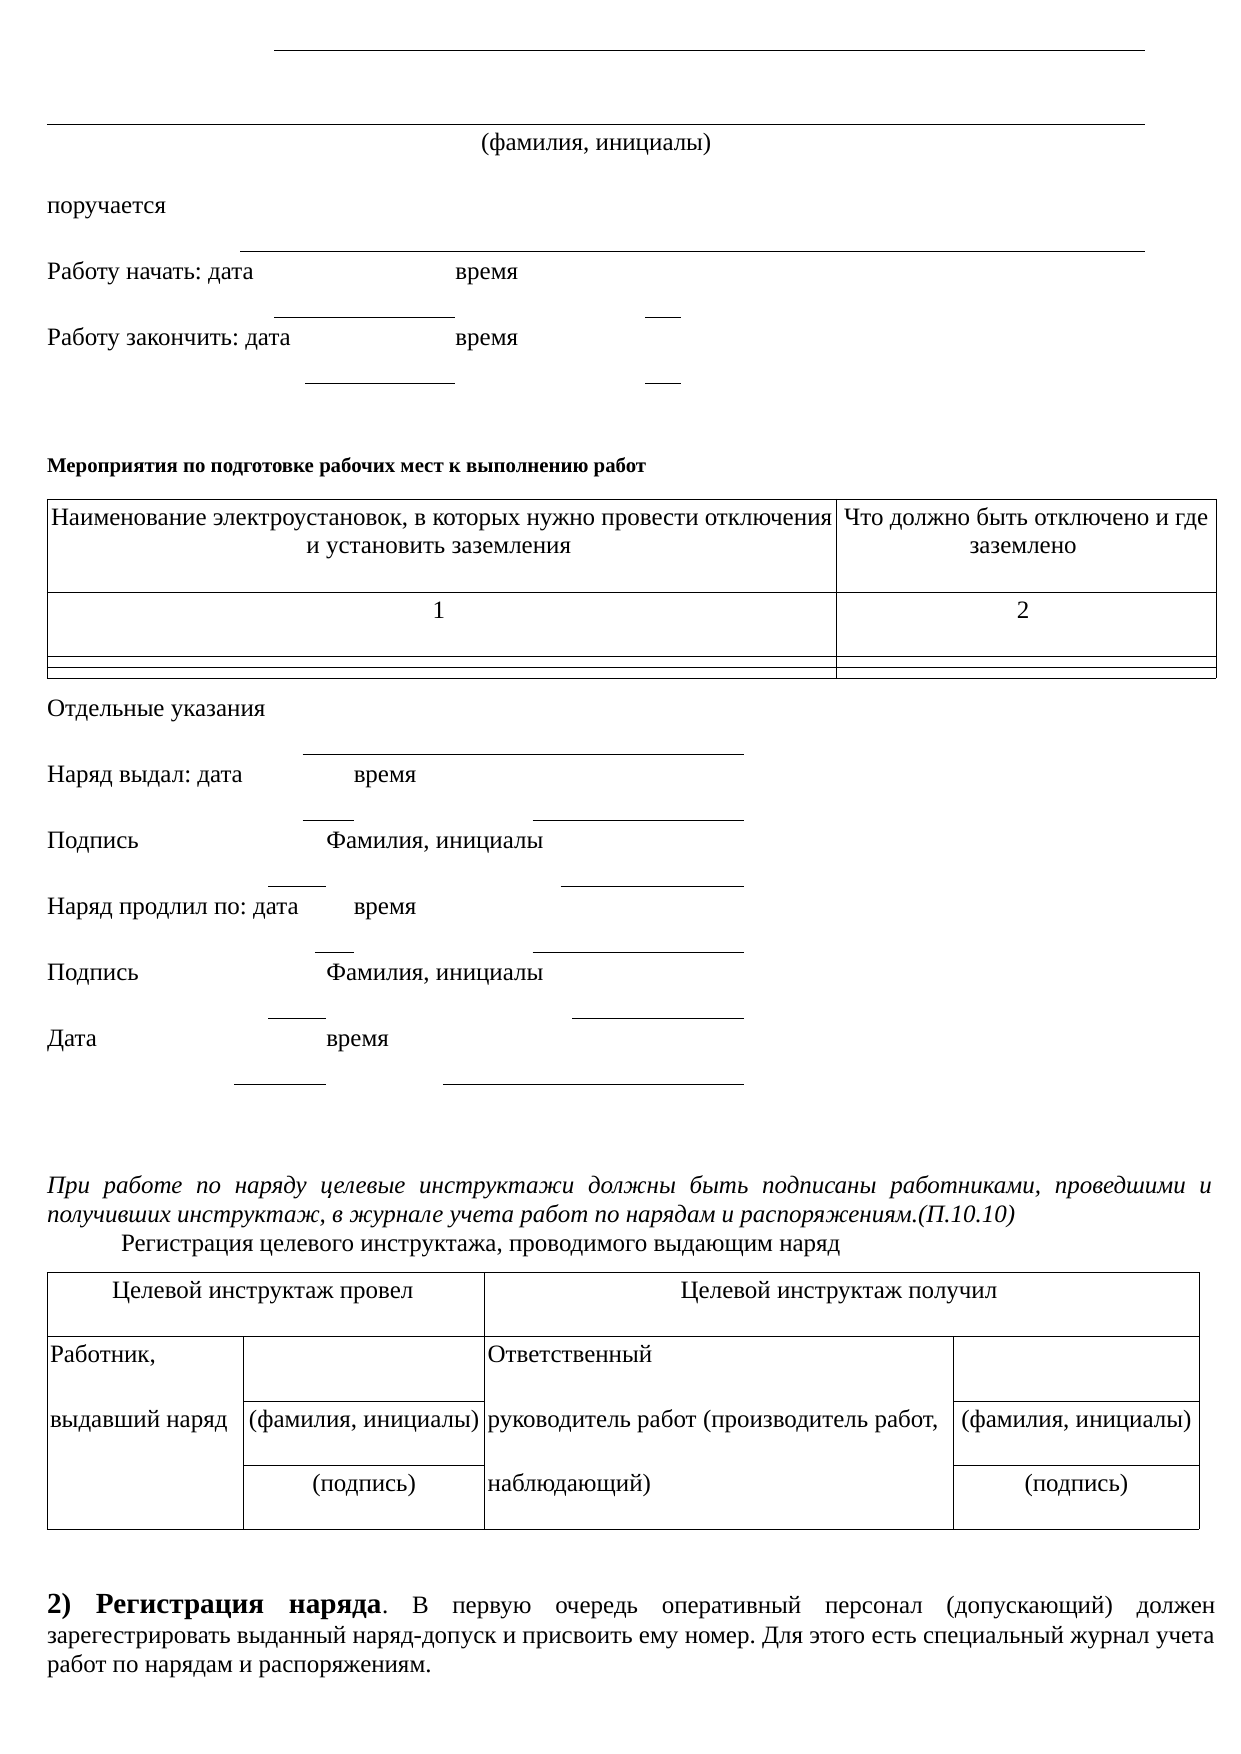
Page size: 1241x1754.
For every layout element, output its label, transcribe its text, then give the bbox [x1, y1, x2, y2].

table_cell время [455, 322, 645, 383]
table_header [561, 682, 572, 693]
table_cell [572, 957, 744, 1018]
table_cell время [326, 1023, 443, 1084]
table_cell Целевой инструктаж провел [48, 1273, 484, 1336]
table_cell [533, 891, 744, 952]
table_cell [681, 322, 1145, 383]
table_cell Работу закончить: дата [47, 322, 305, 383]
table_cell [47, 820, 744, 825]
table_cell [443, 1023, 744, 1084]
table_cell [47, 886, 744, 891]
text Регистрация целевого инструктажа, проводимого выдающим наряд [47, 1228, 1216, 1257]
table_header [47, 1262, 243, 1272]
table_cell (фамилия, инициалы) [47, 125, 1145, 185]
table_cell [305, 322, 455, 383]
table_cell Дата [47, 1023, 234, 1084]
table_header [47, 488, 836, 499]
table_header [244, 1262, 484, 1272]
table_cell время [354, 891, 532, 952]
table_cell Работник, [48, 1337, 243, 1401]
table_header [485, 1262, 953, 1272]
table_cell [268, 957, 326, 1018]
table_cell Отдельные указания [47, 693, 302, 754]
table_header [953, 1262, 1199, 1272]
table_cell (подпись) [954, 1466, 1199, 1529]
table_cell [274, 256, 455, 317]
table_cell [837, 668, 1216, 677]
table_cell [681, 256, 1145, 317]
table_cell Наименование электроустановок, в которых нужно провести отключения и установить заземления [48, 500, 836, 592]
table_cell (фамилия, инициалы) [244, 1402, 484, 1465]
table_header [533, 682, 561, 693]
table_cell [533, 759, 744, 820]
table_cell выдавший наряд [48, 1401, 243, 1465]
table_cell [47, 1018, 744, 1023]
table_cell [268, 825, 326, 886]
table_cell [234, 1023, 326, 1084]
table_header [234, 682, 268, 693]
table_cell руководитель работ (производитель работ, [485, 1401, 953, 1465]
table_cell [47, 754, 744, 759]
table_cell [47, 185, 1145, 190]
table_cell Наряд выдал: дата [47, 759, 302, 820]
table_cell Фамилия, инициалы [326, 825, 561, 886]
table_header [443, 682, 532, 693]
table_cell [47, 251, 1145, 256]
table_cell Фамилия, инициалы [326, 957, 572, 1018]
table_header [836, 488, 1216, 499]
table_header [326, 682, 353, 693]
table_cell [645, 322, 681, 383]
table_header [47, 682, 234, 693]
table_cell [315, 891, 353, 952]
table_cell наблюдающий) [485, 1465, 953, 1529]
table_cell Наряд продлил по: дата [47, 891, 315, 952]
table_cell [47, 50, 274, 111]
table_cell [48, 1465, 243, 1529]
table_cell Работу начать: дата [47, 256, 274, 317]
table_cell [47, 952, 744, 957]
table_cell [244, 1337, 484, 1401]
subtitle Мероприятия по подготовке рабочих мест к выполнению работ [47, 453, 1216, 477]
table_cell [837, 657, 1216, 667]
table_cell [303, 759, 353, 820]
table_cell Подпись [47, 957, 268, 1018]
table_header [315, 682, 326, 693]
table_cell [561, 825, 744, 886]
table_cell [47, 317, 1145, 322]
table_cell [240, 190, 1145, 251]
table_header [303, 682, 315, 693]
table_cell Ответственный [485, 1337, 953, 1401]
table_cell [303, 693, 744, 754]
table_cell [47, 116, 1145, 124]
table_cell (фамилия, инициалы) [954, 1402, 1199, 1465]
table_cell [274, 51, 1145, 111]
table_cell 1 [48, 593, 836, 656]
text 2) Регистрация наряда. В первую очередь оперативный персонал (допускающий) должен зарегестрировать выданный наряд-допуск и присвоить ему номер. Для этого есть специальный журнал учета работ по нарядам и распоряжениям. [47, 1587, 1216, 1678]
table_header [354, 682, 443, 693]
text При работе по наряду целевые инструктажи должны быть подписаны работниками, проведшими и получивших инструктаж, в журнале учета работ по нарядам и распоряжениям.(П.10.10) [47, 1171, 1216, 1228]
table_cell [645, 256, 681, 317]
table_cell Подпись [47, 825, 268, 886]
table_cell время [455, 256, 645, 317]
table_cell время [354, 759, 532, 820]
table_cell [48, 668, 836, 677]
table_cell [47, 111, 1145, 116]
table_header [268, 682, 302, 693]
table_cell (подпись) [244, 1466, 484, 1529]
table_cell 2 [837, 593, 1216, 656]
table_cell поручается [47, 190, 240, 251]
table_cell Что должно быть отключено и где заземлено [837, 500, 1216, 592]
table_cell [954, 1337, 1199, 1401]
table_header [572, 682, 744, 693]
table_cell [48, 657, 836, 667]
table_cell Целевой инструктаж получил [485, 1273, 1199, 1336]
